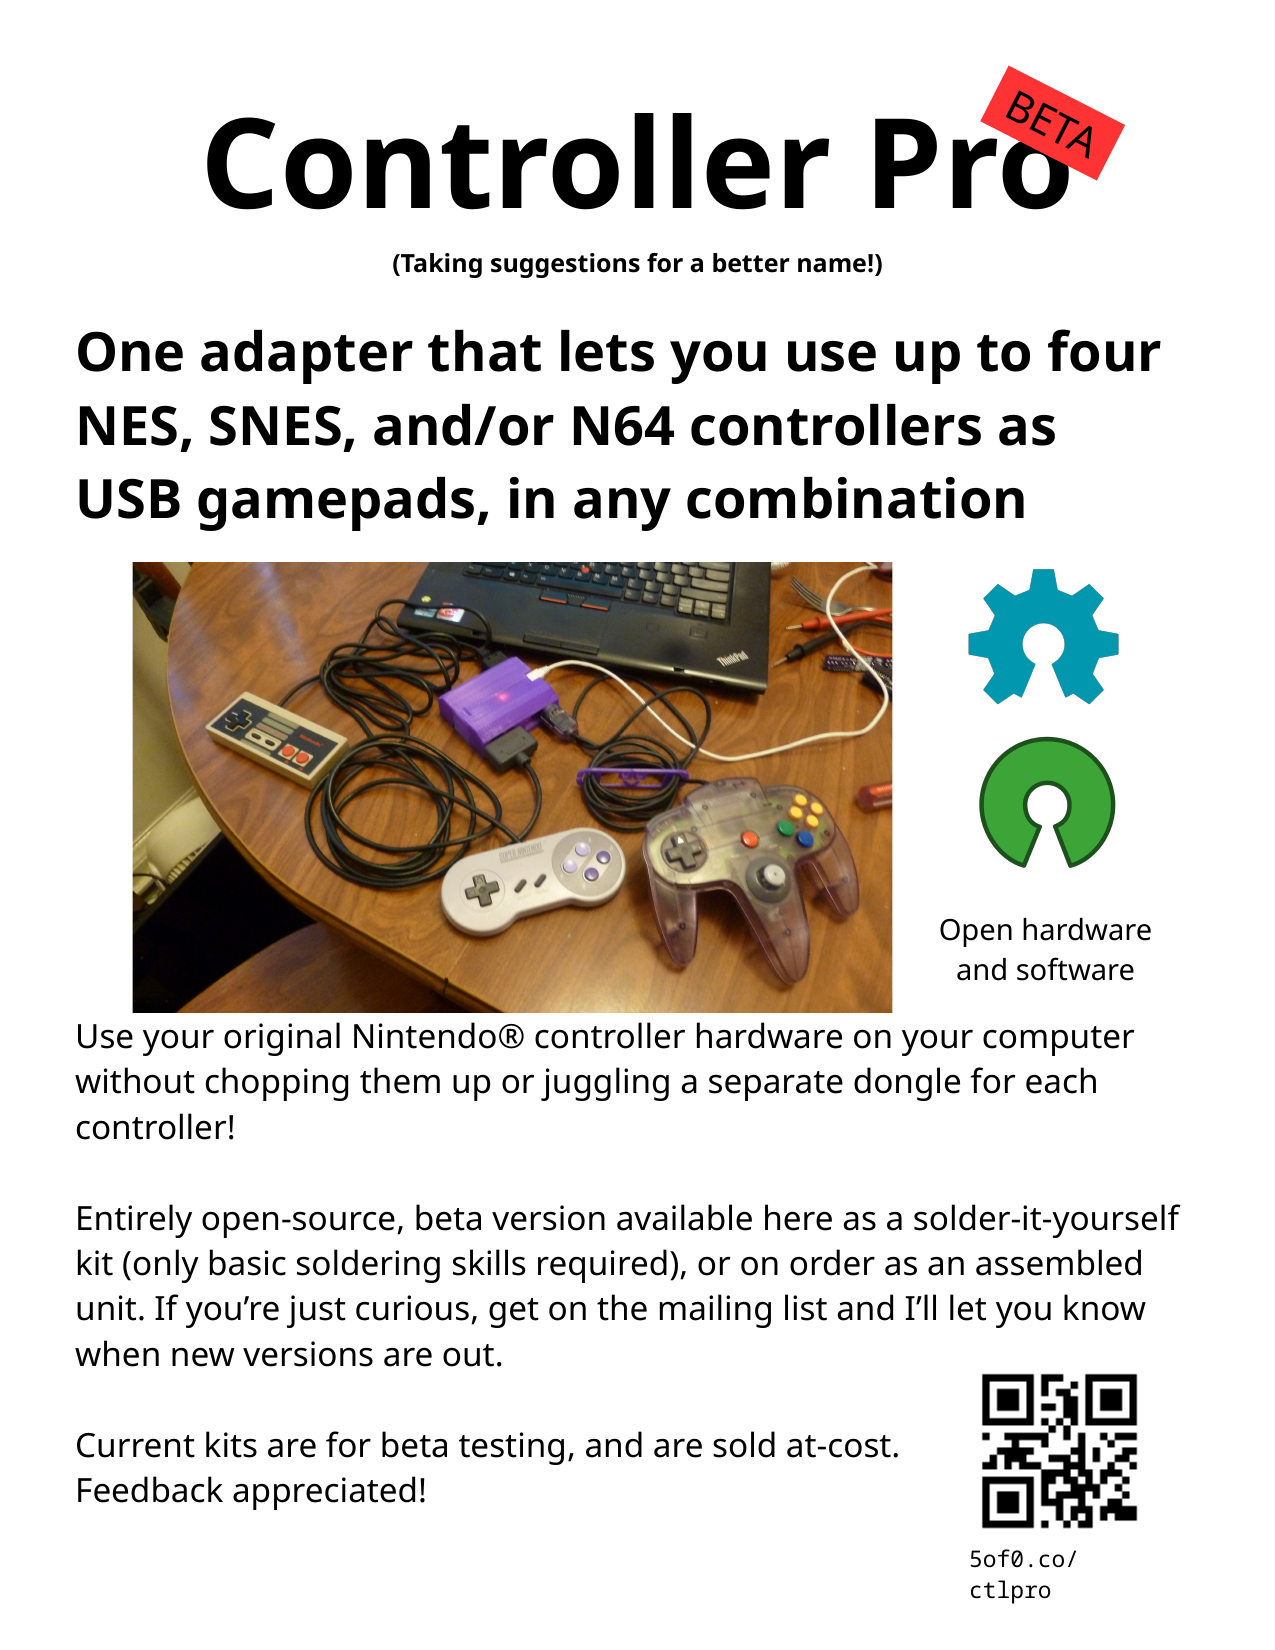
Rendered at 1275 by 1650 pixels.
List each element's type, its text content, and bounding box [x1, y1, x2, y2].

text One adapter that lets you use up to four NES, SNES, and/or N64 controllers as USB gamepads, in any combination [75, 313, 1200, 535]
text Current kits are for beta testing, and are sold at-cost. Feedback appreciated! [75, 1421, 968, 1512]
text [1152, 1421, 1200, 1512]
picture [132, 562, 893, 1013]
text Controller Pro [75, 75, 1200, 245]
text Entirely open-source, beta version available here as a solder-it-yourself kit (only basic soldering skills required), or on order as an assembled unit. If you’re just curious, get on the mailing list and I’ll let you know when new versions are out. [75, 1194, 1200, 1376]
text Use your original Nintendo® controller hardware on your computer without chopping them up or juggling a separate dongle for each controller! [75, 553, 1200, 1149]
text 5of0.co/ctlpro [969, 1543, 1151, 1606]
text (Taking suggestions for a better name!) [75, 245, 1200, 279]
picture [968, 1361, 1152, 1543]
